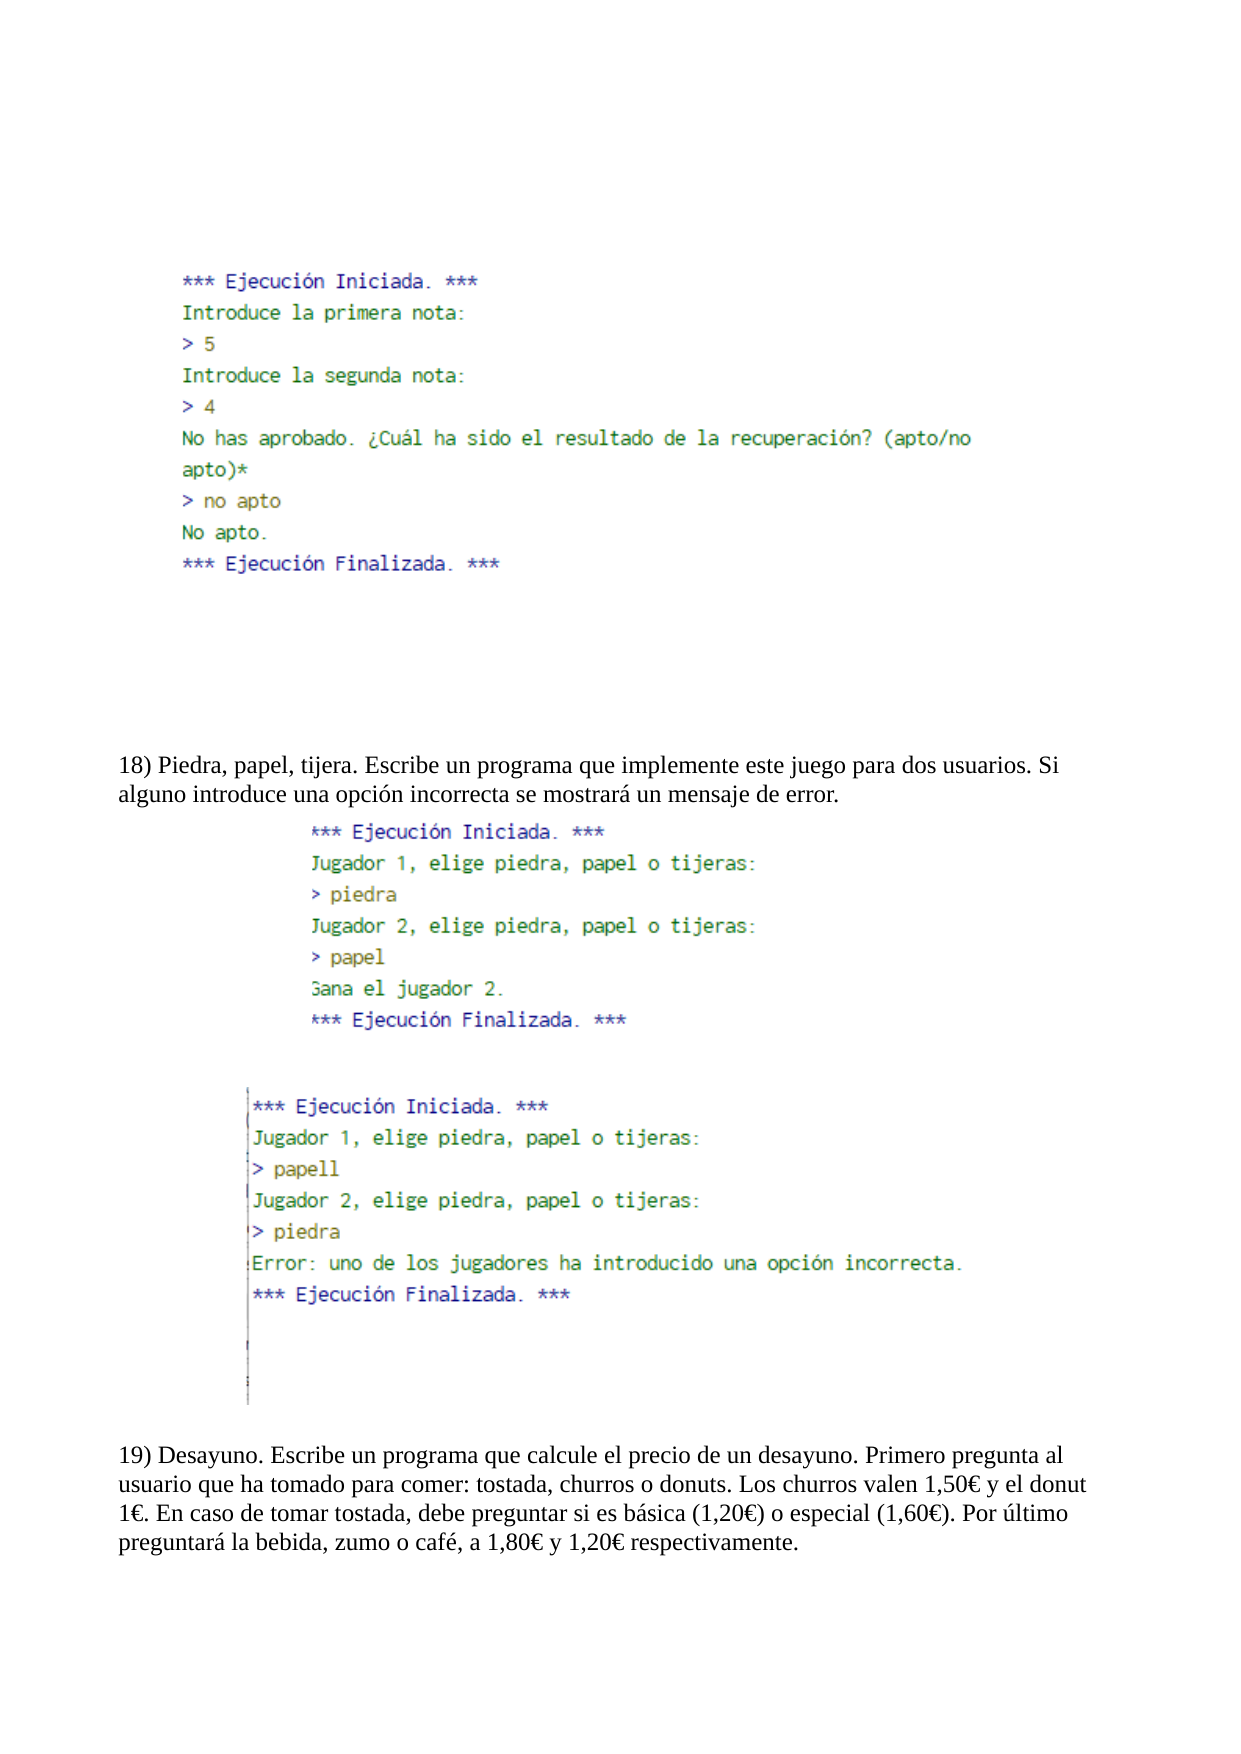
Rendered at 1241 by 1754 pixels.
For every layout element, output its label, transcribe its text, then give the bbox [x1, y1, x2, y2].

picture [312, 814, 875, 1060]
picture [246, 1087, 1028, 1405]
text 19) Desayuno. Escribe un programa que calcule el precio de un desayuno. Primero pregunta al usuario que ha tomado para comer: tostada, churros o donuts. Los churros valen 1,50€ y el donut 1€. En caso de tomar tostada, debe preguntar si es básica (1,20€) o especial (1,60€). Por último preguntará la bebida, zumo o café, a 1,80€ y 1,20€ respectivamente. [118, 1441, 1122, 1556]
picture [182, 266, 980, 643]
text 18) Piedra, papel, tijera. Escribe un programa que implemente este juego para dos usuarios. Si alguno introduce una opción incorrecta se mostrará un mensaje de error. [118, 751, 1122, 808]
